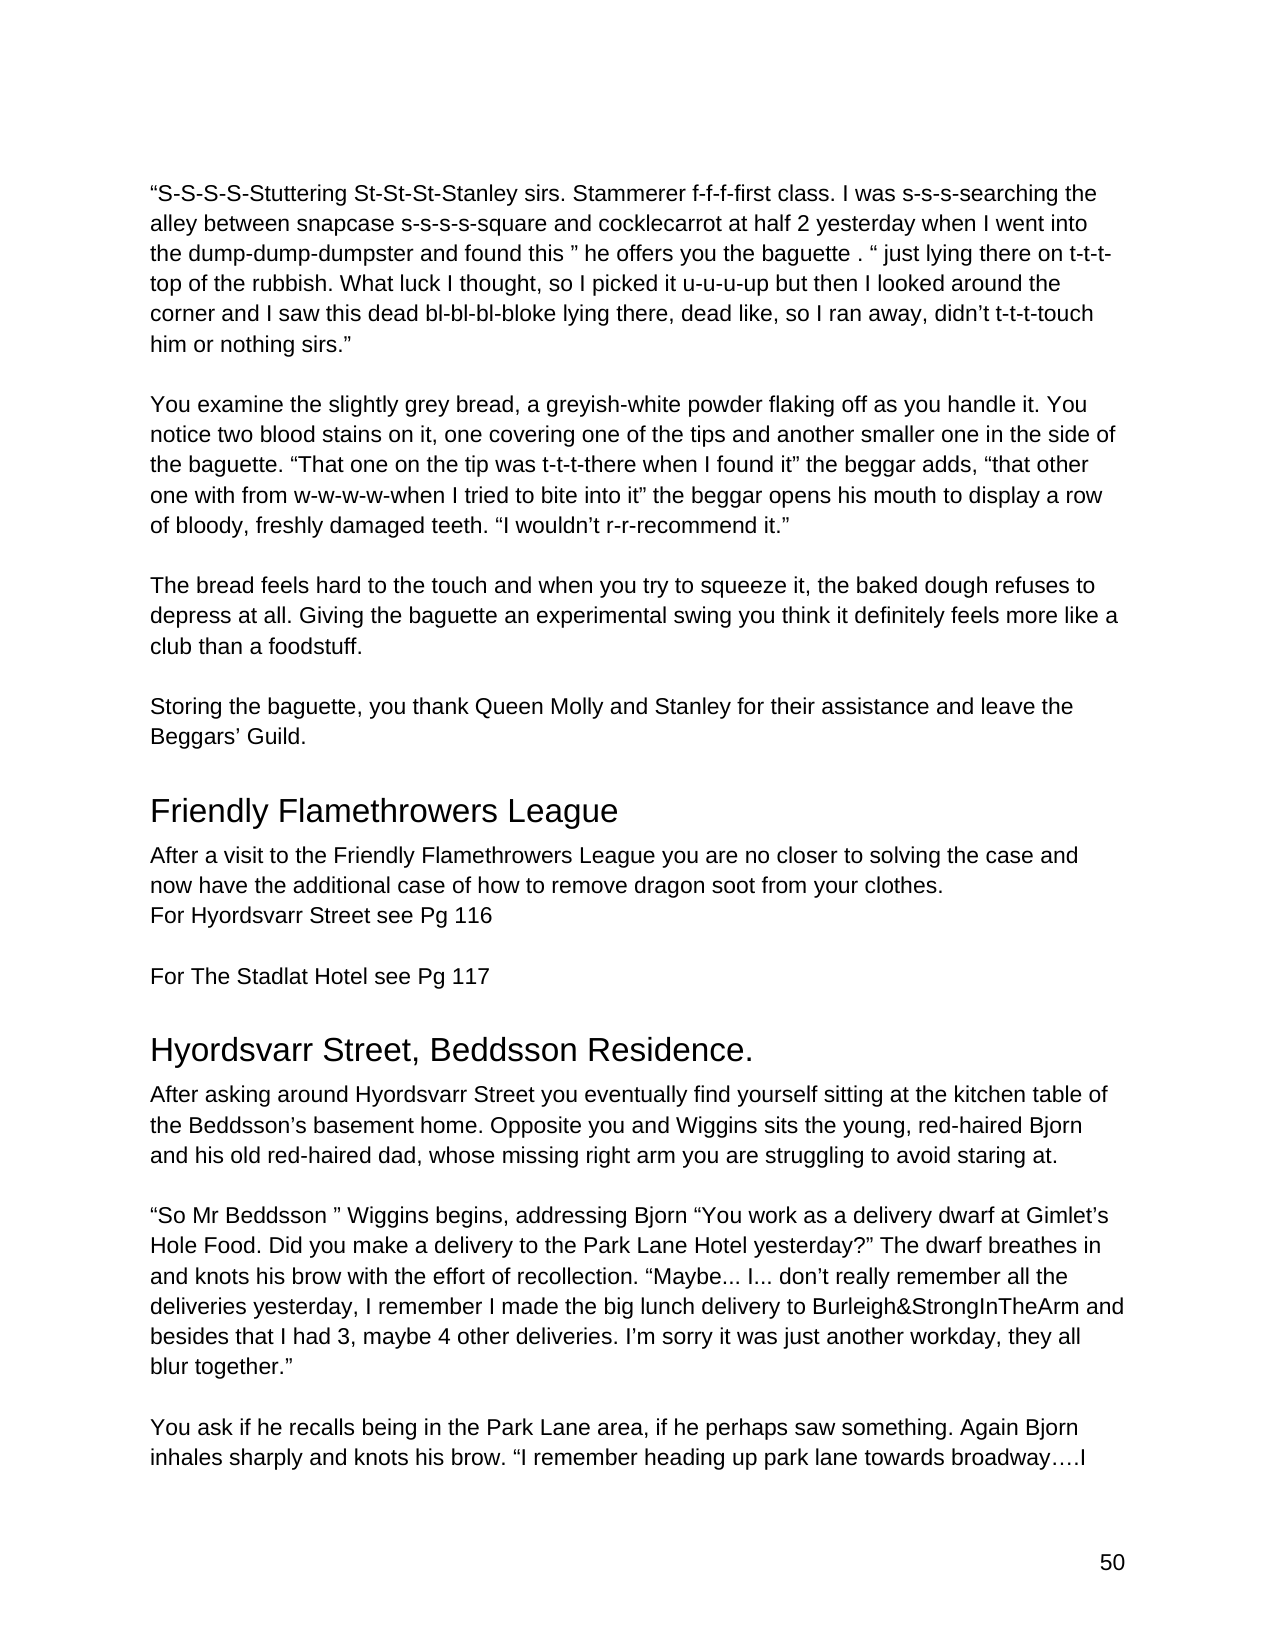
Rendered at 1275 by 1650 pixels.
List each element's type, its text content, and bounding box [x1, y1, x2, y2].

text After a visit to the Friendly Flamethrowers League you are no closer to solving the case and now have the additional case of how to remove dragon soot from your clothes. [150, 842, 1125, 898]
text You examine the slightly grey bread, a greyish-white powder flaking off as you handle it. You notice two blood stains on it, one covering one of the tips and another smaller one in the side of the baguette. “That one on the tip was t-t-t-there when I found it” the beggar adds, “that other one with from w-w-w-w-when I tried to bite into it” the beggar opens his mouth to display a row of bloody, freshly damaged teeth. “I wouldn’t r-r-recommend it.” [150, 391, 1125, 538]
text After asking around Hyordsvarr Street you eventually find yourself sitting at the kitchen table of the Beddsson’s basement home. Opposite you and Wiggins sits the young, red-haired Bjorn and his old red-haired dad, whose missing right arm you are struggling to avoid staring at. [150, 1081, 1125, 1168]
text The bread feels hard to the touch and when you try to squeeze it, the baked dough refuses to depress at all. Giving the baguette an experimental swing you think it definitely feels more like a club than a foodstuff. [150, 572, 1125, 659]
text You ask if he recalls being in the Park Lane area, if he perhaps saw something. Again Bjorn inhales sharply and knots his brow. “I remember heading up park lane towards broadway….I [150, 1414, 1125, 1470]
text For The Stadlat Hotel see Pg 117 [150, 963, 1125, 989]
text “S-S-S-S-Stuttering St-St-St-Stanley sirs. Stammerer f-f-f-first class. I was s-s-s-searching the alley between snapcase s-s-s-s-square and cocklecarrot at half 2 yesterday when I went into the dump-dump-dumpster and found this ” he offers you the baguette . “ just lying there on t-t-t-top of the rubbish. What luck I thought, so I picked it u-u-u-up but then I looked around the corner and I saw this dead bl-bl-bl-bloke lying there, dead like, so I ran away, didn’t t-t-t-touch him or nothing sirs.” [150, 179, 1125, 357]
text For Hyordsvarr Street see Pg 116 [150, 902, 1125, 929]
text Storing the baguette, you thank Queen Molly and Stanley for their assistance and leave the Beggars’ Guild. [150, 693, 1125, 749]
text “So Mr Beddsson ” Wiggins begins, addressing Bjorn “You work as a delivery dwarf at Gimlet’s Hole Food. Did you make a delivery to the Park Lane Hotel yesterday?” The dwarf breathes in and knots his brow with the effort of recollection. “Maybe... I... don’t really remember all the deliveries yesterday, I remember I made the big lunch delivery to Burleigh&StrongInTheArm and besides that I had 3, maybe 4 other deliveries. I’m sorry it was just another workday, they all blur together.” [150, 1202, 1125, 1379]
subtitle Friendly Flamethrowers League [150, 791, 1125, 829]
subtitle Hyordsvarr Street, Beddsson Residence. [150, 1030, 1125, 1069]
